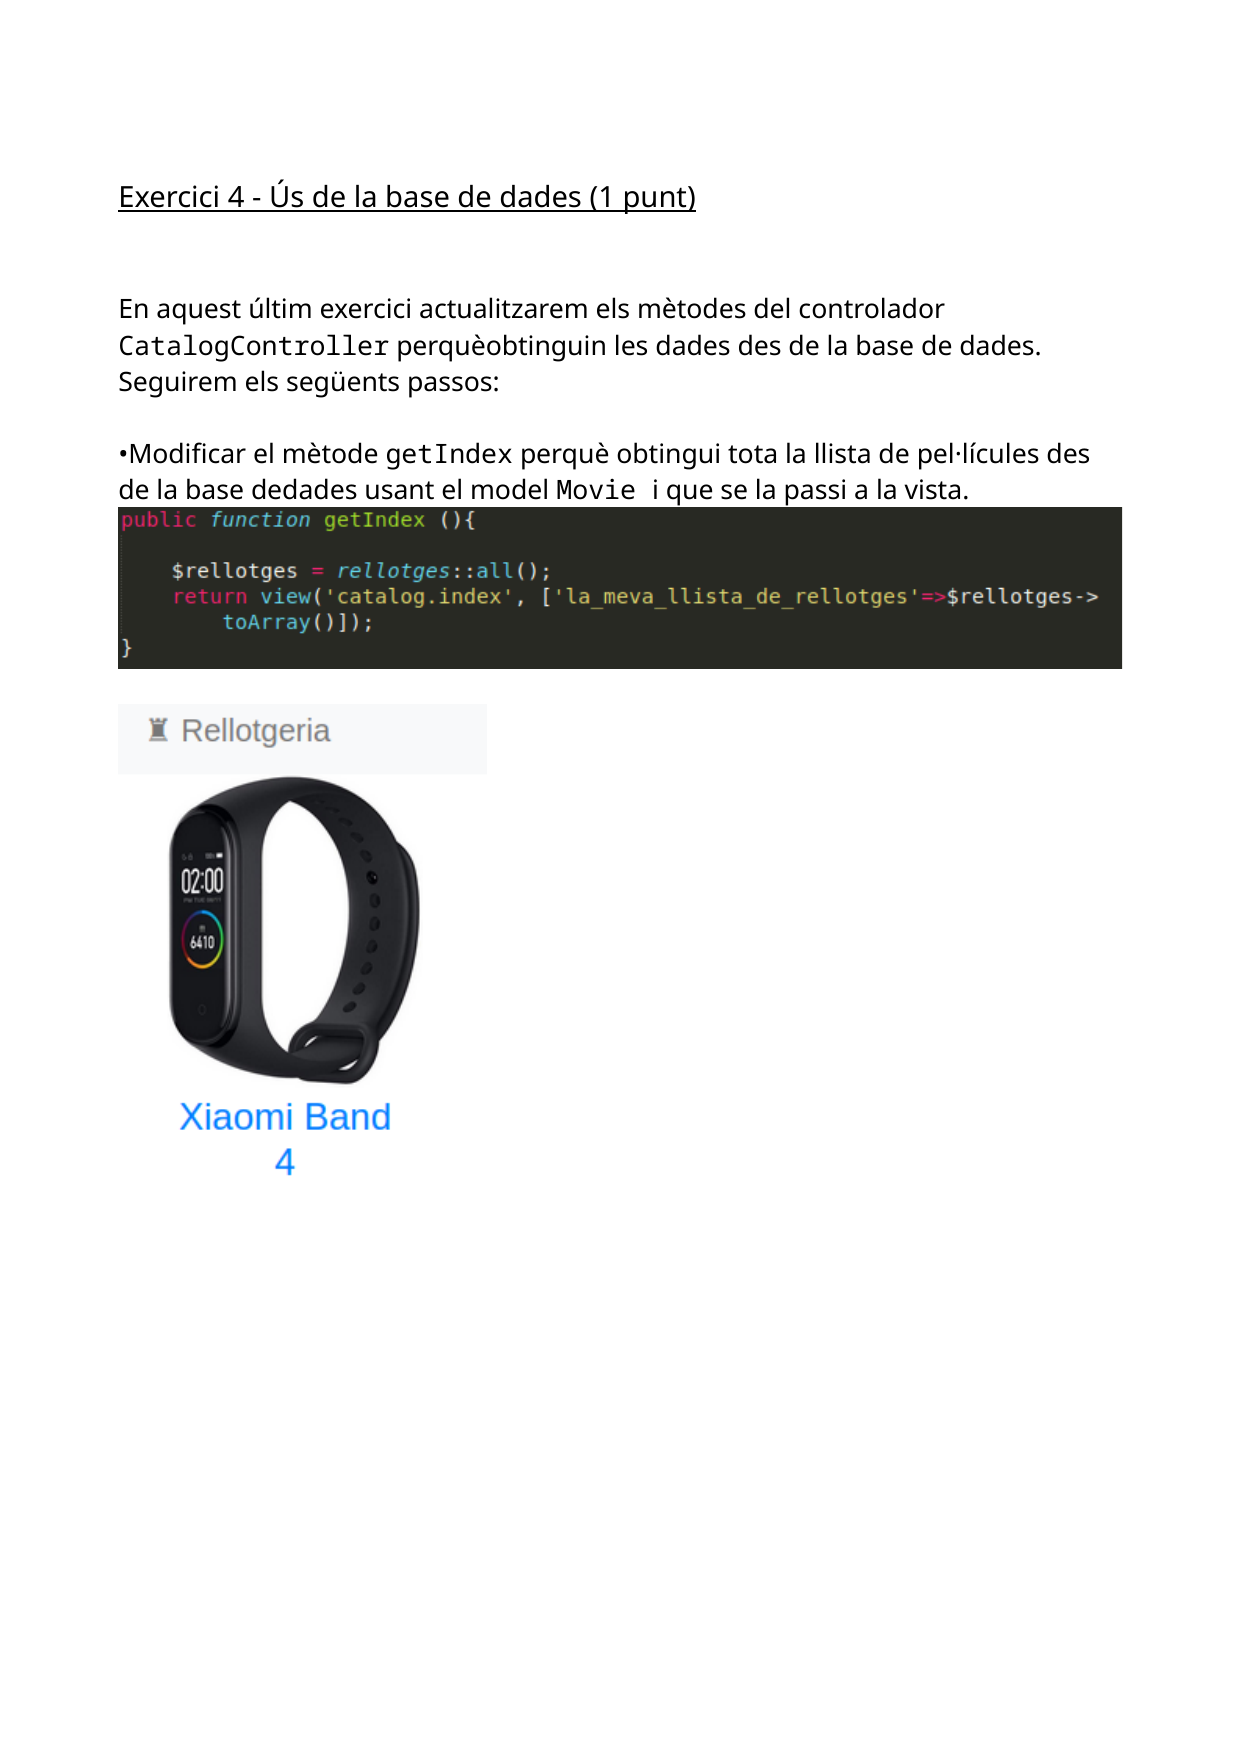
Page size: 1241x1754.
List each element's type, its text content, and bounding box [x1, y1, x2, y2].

text •Modificar el mètode getIndex perquè obtingui tota la llista de pel·lícules des de la base dedades usant el model Movie i que se la passi a la vista. [118, 435, 1122, 507]
text En aquest últim exercici actualitzarem els mètodes del controlador CatalogController perquèobtinguin les dades des de la base de dades. Seguirem els següents passos: [118, 291, 1122, 399]
text Exercici 4 - Ús de la base de dades (1 punt) [118, 176, 1122, 216]
picture [118, 704, 487, 1202]
picture [118, 507, 1123, 669]
